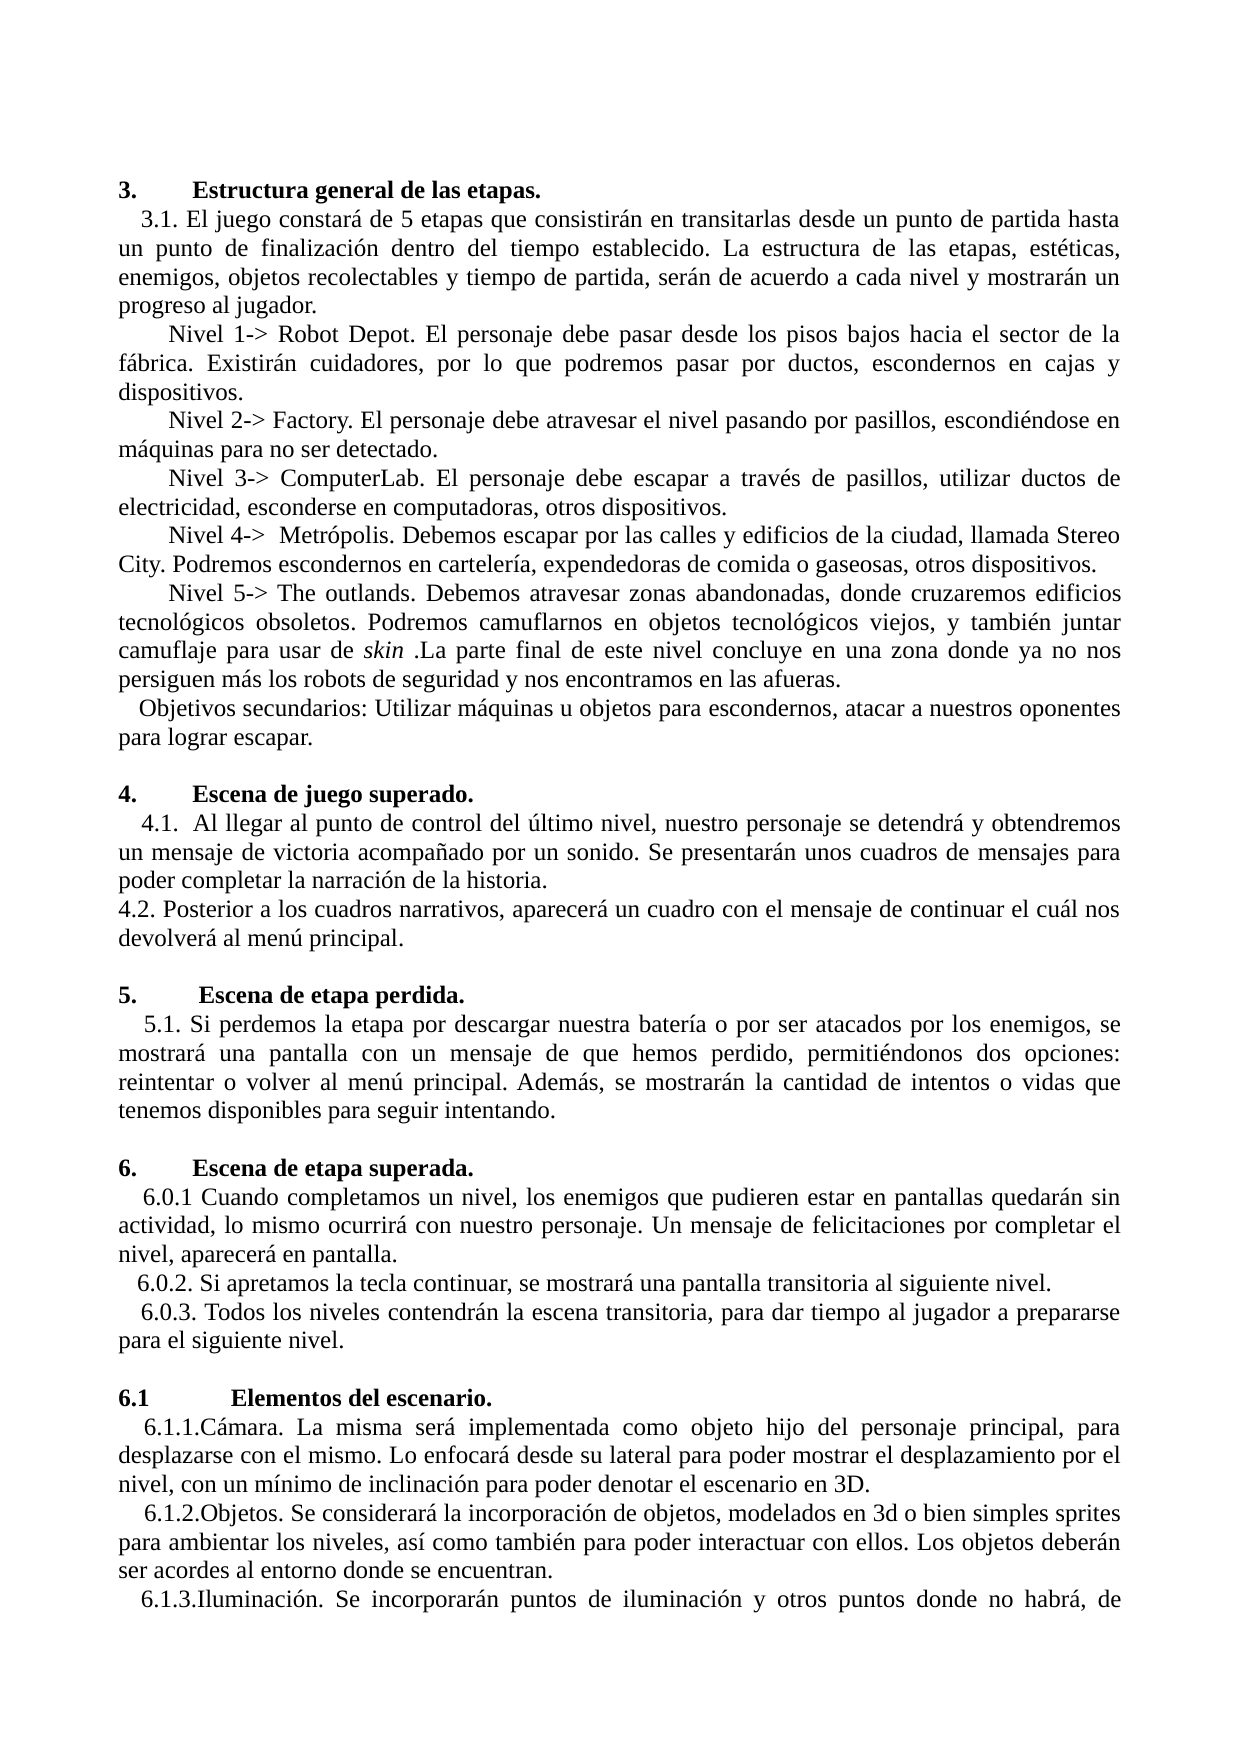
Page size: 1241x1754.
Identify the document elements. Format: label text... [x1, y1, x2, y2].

list Objetivos secundarios: Utilizar máquinas u objetos para escondernos, atacar a nuestros oponentes para lograr escapar. [118, 693, 1122, 751]
list 6.0.2. Si apretamos la tecla continuar, se mostrará una pantalla transitoria al siguiente nivel. [118, 1268, 1122, 1297]
text Nivel 5-> The outlands. Debemos atravesar zonas abandonadas, donde cruzaremos edificios tecnológicos obsoletos. Podremos camuflarnos en objetos tecnológicos viejos, y también juntar camuflaje para usar de skin .La parte final de este nivel concluye en una zona donde ya no nos persiguen más los robots de seguridad y nos encontramos en las afueras. [118, 578, 1122, 693]
list 6.0.3. Todos los niveles contendrán la escena transitoria, para dar tiempo al jugador a prepararse para el siguiente nivel. [118, 1297, 1122, 1354]
text Nivel 1-> Robot Depot. El personaje debe pasar desde los pisos bajos hacia el sector de la fábrica. Existirán cuidadores, por lo que podremos pasar por ductos, escondernos en cajas y dispositivos. [118, 319, 1122, 406]
list 3.1. El juego constará de 5 etapas que consistirán en transitarlas desde un punto de partida hasta un punto de finalización dentro del tiempo establecido. La estructura de las etapas, estéticas, enemigos, objetos recolectables y tiempo de partida, serán de acuerdo a cada nivel y mostrarán un progreso al jugador. [118, 204, 1122, 319]
text Nivel 3-> ComputerLab. El personaje debe escapar a través de pasillos, utilizar ductos de electricidad, esconderse en computadoras, otros dispositivos. [118, 463, 1122, 521]
list 4.2. Posterior a los cuadros narrativos, aparecerá un cuadro con el mensaje de continuar el cuál nos devolverá al menú principal. [118, 894, 1122, 952]
text Nivel 2-> Factory. El personaje debe atravesar el nivel pasando por pasillos, escondiéndose en máquinas para no ser detectado. [118, 406, 1122, 463]
list 4.1. Al llegar al punto de control del último nivel, nuestro personaje se detendrá y obtendremos un mensaje de victoria acompañado por un sonido. Se presentarán unos cuadros de mensajes para poder completar la narración de la historia. [118, 808, 1122, 894]
list Elementos del escenario. [118, 1383, 1122, 1412]
list 5. Escena de etapa perdida. [118, 981, 1122, 1009]
list 6. Escena de etapa superada. [118, 1153, 1122, 1182]
list 6.1.1.Cámara. La misma será implementada como objeto hijo del personaje principal, para desplazarse con el mismo. Lo enfocará desde su lateral para poder mostrar el desplazamiento por el nivel, con un mínimo de inclinación para poder denotar el escenario en 3D. [118, 1412, 1122, 1498]
list 4. Escena de juego superado. [118, 779, 1122, 808]
list 6.0.1 Cuando completamos un nivel, los enemigos que pudieren estar en pantallas quedarán sin actividad, lo mismo ocurrirá con nuestro personaje. Un mensaje de felicitaciones por completar el nivel, aparecerá en pantalla. [118, 1182, 1122, 1268]
list 6.1.3.Iluminación. Se incorporarán puntos de iluminación y otros puntos donde no habrá, de [118, 1584, 1122, 1613]
list 6.1.2.Objetos. Se considerará la incorporación de objetos, modelados en 3d o bien simples sprites para ambientar los niveles, así como también para poder interactuar con ellos. Los objetos deberán ser acordes al entorno donde se encuentran. [118, 1498, 1122, 1584]
list 3. Estructura general de las etapas. [118, 176, 1122, 204]
text Nivel 4-> Metrópolis. Debemos escapar por las calles y edificios de la ciudad, llamada Stereo City. Podremos escondernos en cartelería, expendedoras de comida o gaseosas, otros dispositivos. [118, 521, 1122, 578]
list 5.1. Si perdemos la etapa por descargar nuestra batería o por ser atacados por los enemigos, se mostrará una pantalla con un mensaje de que hemos perdido, permitiéndonos dos opciones: reintentar o volver al menú principal. Además, se mostrarán la cantidad de intentos o vidas que tenemos disponibles para seguir intentando. [118, 1009, 1122, 1124]
